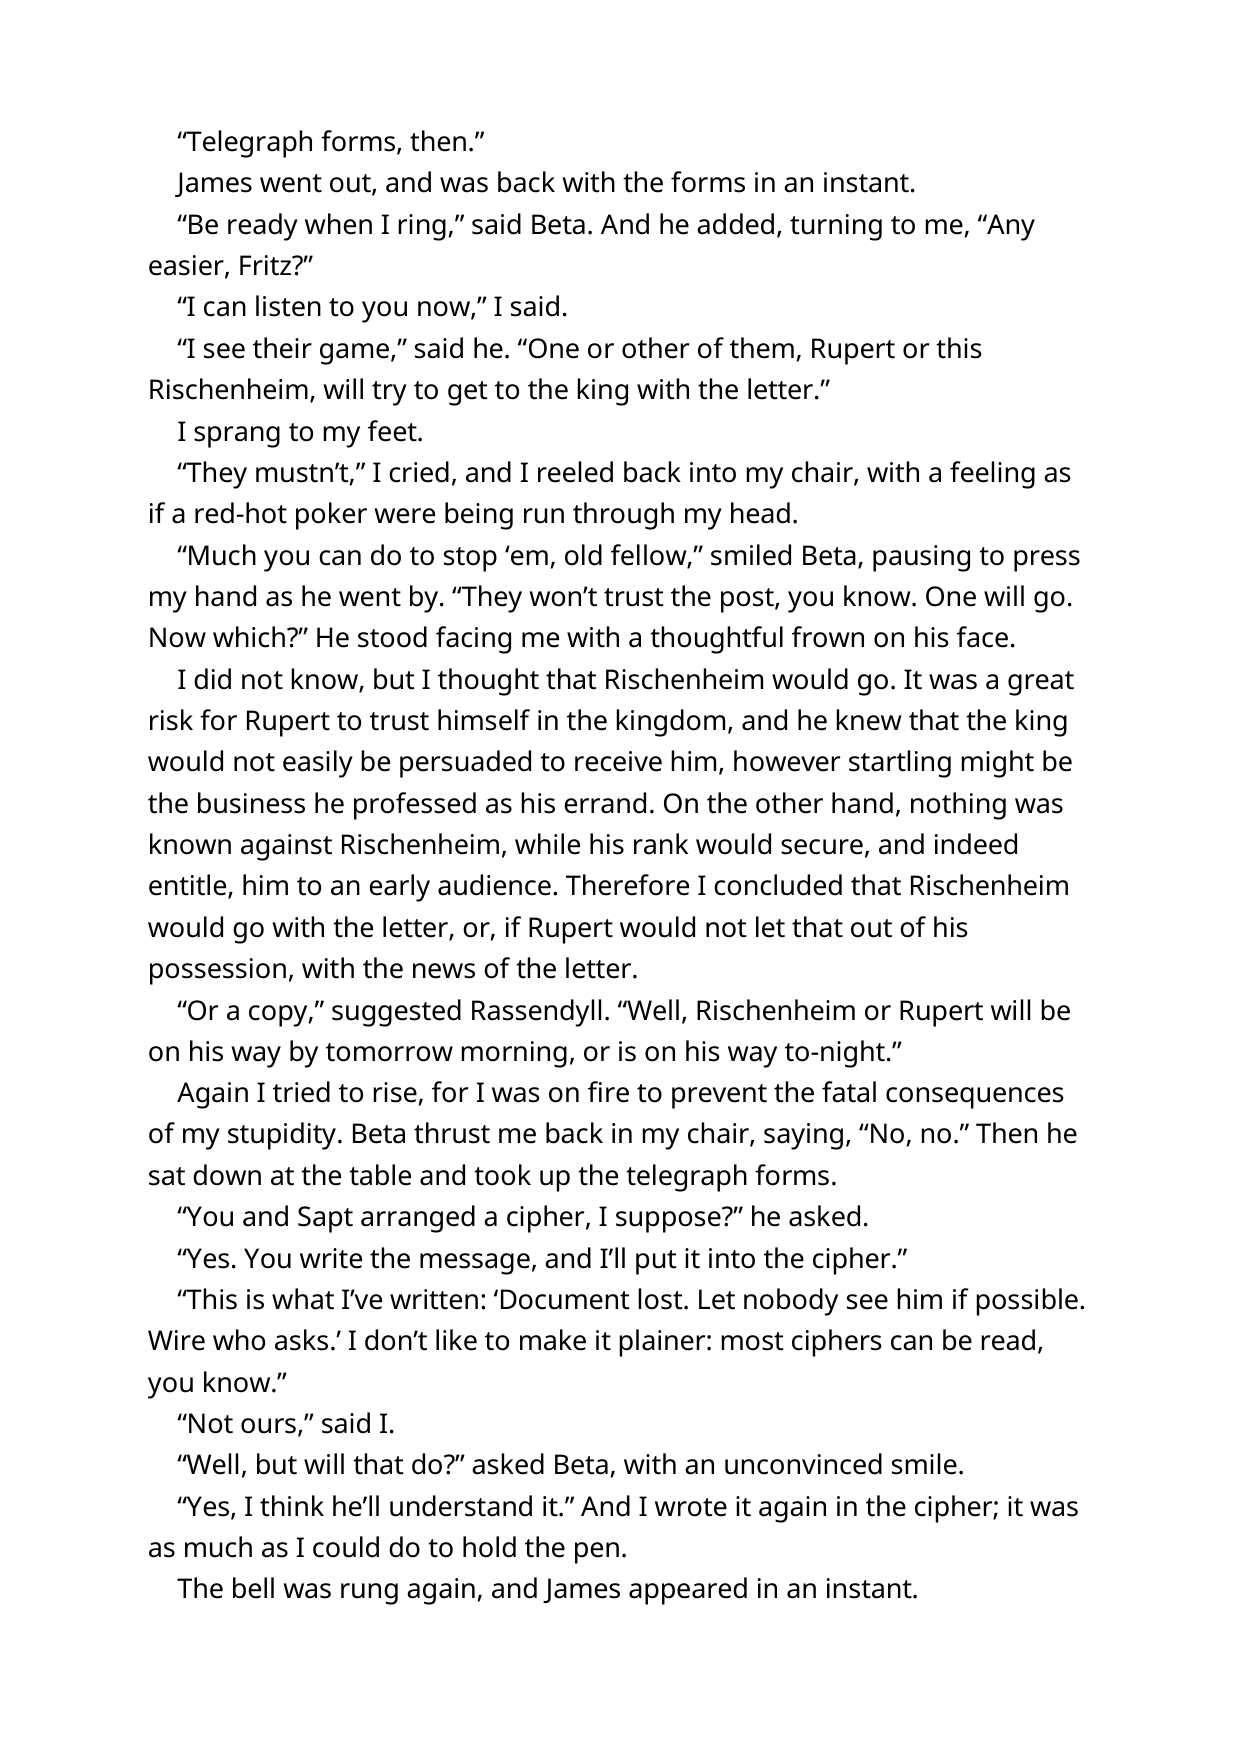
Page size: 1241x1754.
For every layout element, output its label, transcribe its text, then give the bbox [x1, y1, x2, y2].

text “Well, but will that do?” asked Beta, with an unconvinced smile. [148, 1441, 1093, 1483]
text “Telegraph forms, then.” [148, 118, 1093, 159]
text “Not ours,” said I. [148, 1400, 1093, 1441]
text I sprang to my feet. [148, 408, 1093, 449]
text The bell was rung again, and James appeared in an instant. [148, 1566, 1093, 1607]
text “Yes. You write the message, and I’ll put it into the cipher.” [148, 1235, 1093, 1276]
text “They mustn’t,” I cried, and I reeled back into my chair, with a feeling as if a red-hot poker were being run through my head. [148, 449, 1093, 532]
text “I see their game,” said he. “One or other of them, Rupert or this Rischenheim, will try to get to the king with the letter.” [148, 325, 1093, 408]
text James went out, and was back with the forms in an instant. [148, 159, 1093, 201]
text “You and Sapt arranged a cipher, I suppose?” he asked. [148, 1193, 1093, 1235]
text “Be ready when I ring,” said Beta. And he added, turning to me, “Any easier, Fritz?” [148, 201, 1093, 283]
text Again I tried to rise, for I was on fire to prevent the fatal consequences of my stupidity. Beta thrust me back in my chair, saying, “No, no.” Then he sat down at the table and took up the telegraph forms. [148, 1069, 1093, 1193]
text “Yes, I think he’ll understand it.” And I wrote it again in the cipher; it was as much as I could do to hold the pen. [148, 1483, 1093, 1566]
text I did not know, but I thought that Rischenheim would go. It was a great risk for Rupert to trust himself in the kingdom, and he knew that the king would not easily be persuaded to receive him, however startling might be the business he professed as his errand. On the other hand, nothing was known against Rischenheim, while his rank would secure, and indeed entitle, him to an early audience. Therefore I concluded that Rischenheim would go with the letter, or, if Rupert would not let that out of his possession, with the news of the letter. [148, 656, 1093, 987]
text “Much you can do to stop ‘em, old fellow,” smiled Beta, pausing to press my hand as he went by. “They won’t trust the post, you know. One will go. Now which?” He stood facing me with a thoughtful frown on his face. [148, 532, 1093, 656]
text “This is what I’ve written: ‘Document lost. Let nobody see him if possible. Wire who asks.’ I don’t like to make it plainer: most ciphers can be read, you know.” [148, 1276, 1093, 1400]
text “Or a copy,” suggested Rassendyll. “Well, Rischenheim or Rupert will be on his way by tomorrow morning, or is on his way to-night.” [148, 987, 1093, 1069]
text “I can listen to you now,” I said. [148, 283, 1093, 325]
